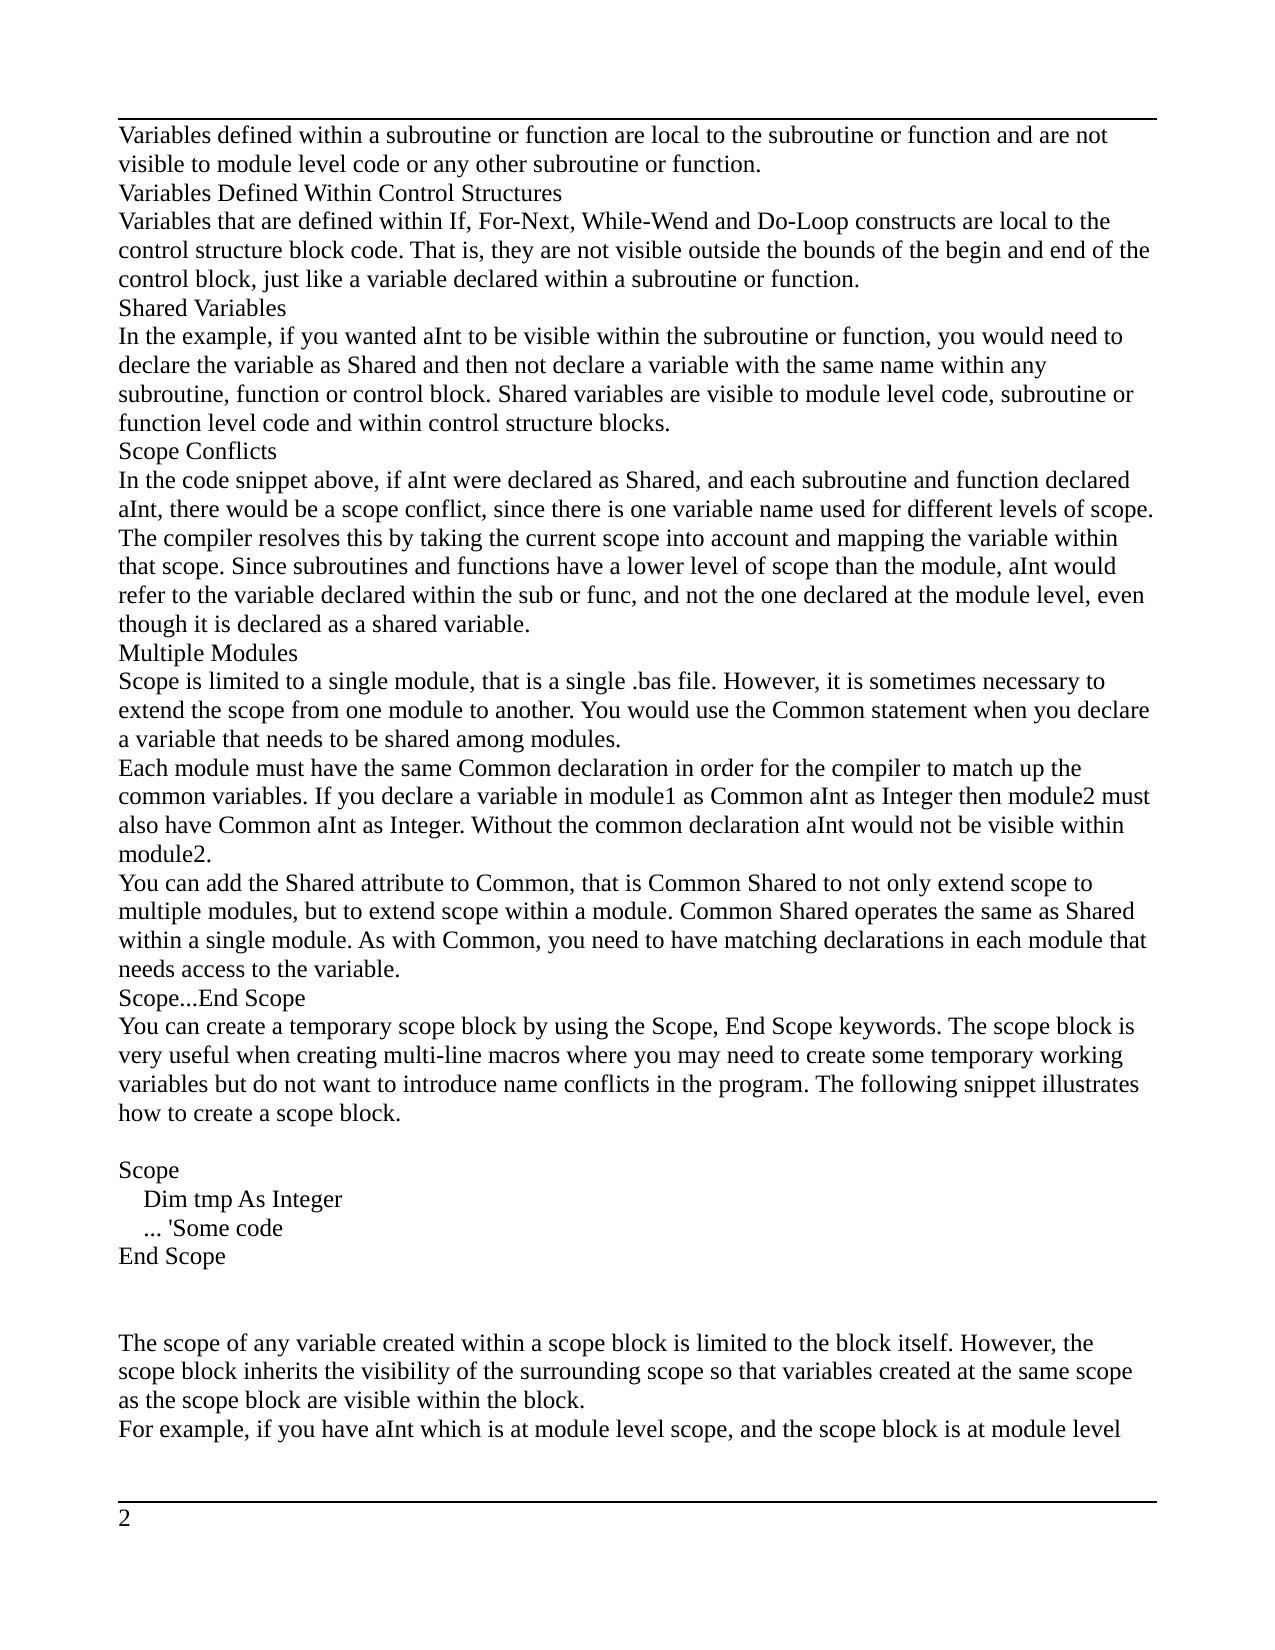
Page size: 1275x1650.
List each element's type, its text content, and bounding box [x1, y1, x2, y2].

text For example, if you have aInt which is at module level scope, and the scope block is at module level [118, 1414, 1157, 1443]
text In the example, if you wanted aInt to be visible within the subroutine or function, you would need to declare the variable as Shared and then not declare a variable with the same name within any subroutine, function or control block. Shared variables are visible to module level code, subroutine or function level code and within control structure blocks. [118, 321, 1157, 436]
text You can add the Shared attribute to Common, that is Common Shared to not only extend scope to multiple modules, but to extend scope within a module. Common Shared operates the same as Shared within a single module. As with Common, you need to have matching declarations in each module that needs access to the variable. [118, 868, 1157, 983]
text Variables Defined Within Control Structures [118, 178, 1157, 206]
text Scope [118, 1155, 1157, 1184]
text Multiple Modules [118, 638, 1157, 666]
text The scope of any variable created within a scope block is limited to the block itself. However, the scope block inherits the visibility of the surrounding scope so that variables created at the same scope as the scope block are visible within the block. [118, 1328, 1157, 1414]
text The compiler resolves this by taking the current scope into account and mapping the variable within that scope. Since subroutines and functions have a lower level of scope than the module, aInt would refer to the variable declared within the sub or func, and not the one declared at the module level, even though it is declared as a shared variable. [118, 523, 1157, 638]
text Scope...End Scope [118, 983, 1157, 1011]
text You can create a temporary scope block by using the Scope, End Scope keywords. The scope block is very useful when creating multi-line macros where you may need to create some temporary working variables but do not want to introduce name conflicts in the program. The following snippet illustrates how to create a scope block. [118, 1011, 1157, 1126]
text Dim tmp As Integer [118, 1184, 1157, 1213]
text Scope Conflicts [118, 436, 1157, 465]
text End Scope [118, 1241, 1157, 1270]
text Each module must have the same Common declaration in order for the compiler to match up the common variables. If you declare a variable in module1 as Common aInt as Integer then module2 must also have Common aInt as Integer. Without the common declaration aInt would not be visible within module2. [118, 753, 1157, 868]
text Shared Variables [118, 293, 1157, 321]
text In the code snippet above, if aInt were declared as Shared, and each subroutine and function declared aInt, there would be a scope conflict, since there is one variable name used for different levels of scope. [118, 465, 1157, 523]
text Variables that are defined within If, For-Next, While-Wend and Do-Loop constructs are local to the control structure block code. That is, they are not visible outside the bounds of the begin and end of the control block, just like a variable declared within a subroutine or function. [118, 206, 1157, 293]
text ... 'Some code [118, 1213, 1157, 1241]
text Scope is limited to a single module, that is a single .bas file. However, it is sometimes necessary to extend the scope from one module to another. You would use the Common statement when you declare a variable that needs to be shared among modules. [118, 666, 1157, 753]
text Variables defined within a subroutine or function are local to the subroutine or function and are not visible to module level code or any other subroutine or function. [118, 120, 1157, 178]
